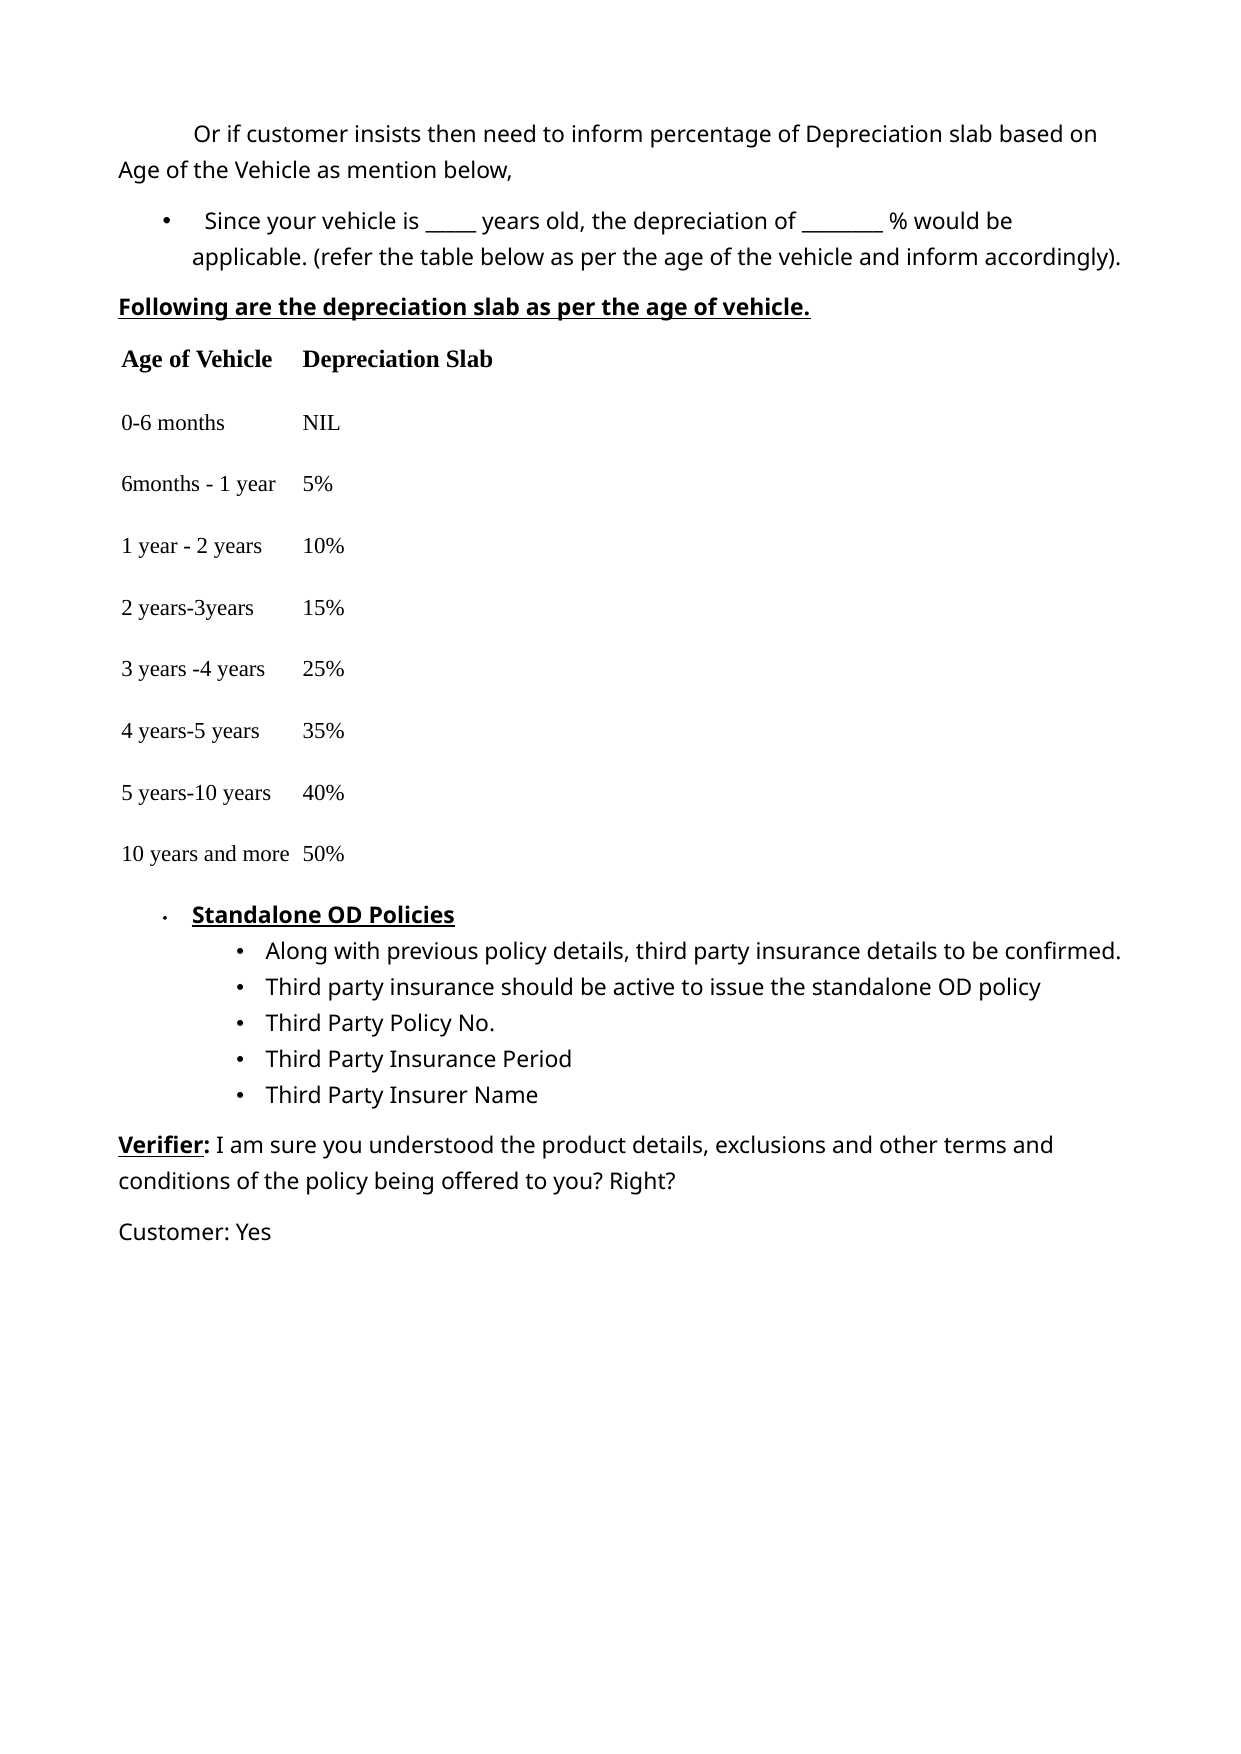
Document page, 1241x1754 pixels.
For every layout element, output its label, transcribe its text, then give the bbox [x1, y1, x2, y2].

table_cell NIL [300, 406, 503, 467]
table_cell 50% [300, 837, 503, 899]
table_cell 10 years and more [118, 837, 299, 899]
table_cell 4 years-5 years [118, 714, 299, 776]
list Third Party Insurer Name [236, 1079, 1122, 1110]
text Following are the depreciation slab as per the age of vehicle. [118, 291, 1122, 322]
text Or if customer insists then need to inform percentage of Depreciation slab based on Age of the Vehicle as mention below, [118, 118, 1122, 185]
table_header Depreciation Slab [300, 342, 503, 406]
list Third party insurance should be active to issue the standalone OD policy [236, 971, 1122, 1002]
table_cell 10% [300, 529, 503, 591]
list Since your vehicle is _____ years old, the depreciation of ________ % would be applicable. (refer the table below as per the age of the vehicle and inform accordingly). [162, 204, 1122, 272]
table_header Age of Vehicle [118, 342, 299, 406]
list Standalone OD Policies [162, 899, 1122, 930]
table_cell 6months - 1 year [118, 467, 299, 529]
text Verifier: I am sure you understood the product details, exclusions and other terms and conditions of the policy being offered to you? Right? [118, 1129, 1122, 1196]
table_cell 15% [300, 591, 503, 652]
table_cell 25% [300, 652, 503, 714]
text Customer: Yes [118, 1216, 1122, 1247]
list Third Party Policy No. [236, 1007, 1122, 1038]
table_cell 5 years-10 years [118, 776, 299, 837]
table_cell 0-6 months [118, 406, 299, 467]
table_cell 3 years -4 years [118, 652, 299, 714]
table_cell 2 years-3years [118, 591, 299, 652]
table_cell 40% [300, 776, 503, 837]
table_cell 35% [300, 714, 503, 776]
list Third Party Insurance Period [236, 1043, 1122, 1074]
table_cell 5% [300, 467, 503, 529]
table_cell 1 year - 2 years [118, 529, 299, 591]
list Along with previous policy details, third party insurance details to be confirmed. [236, 935, 1122, 966]
